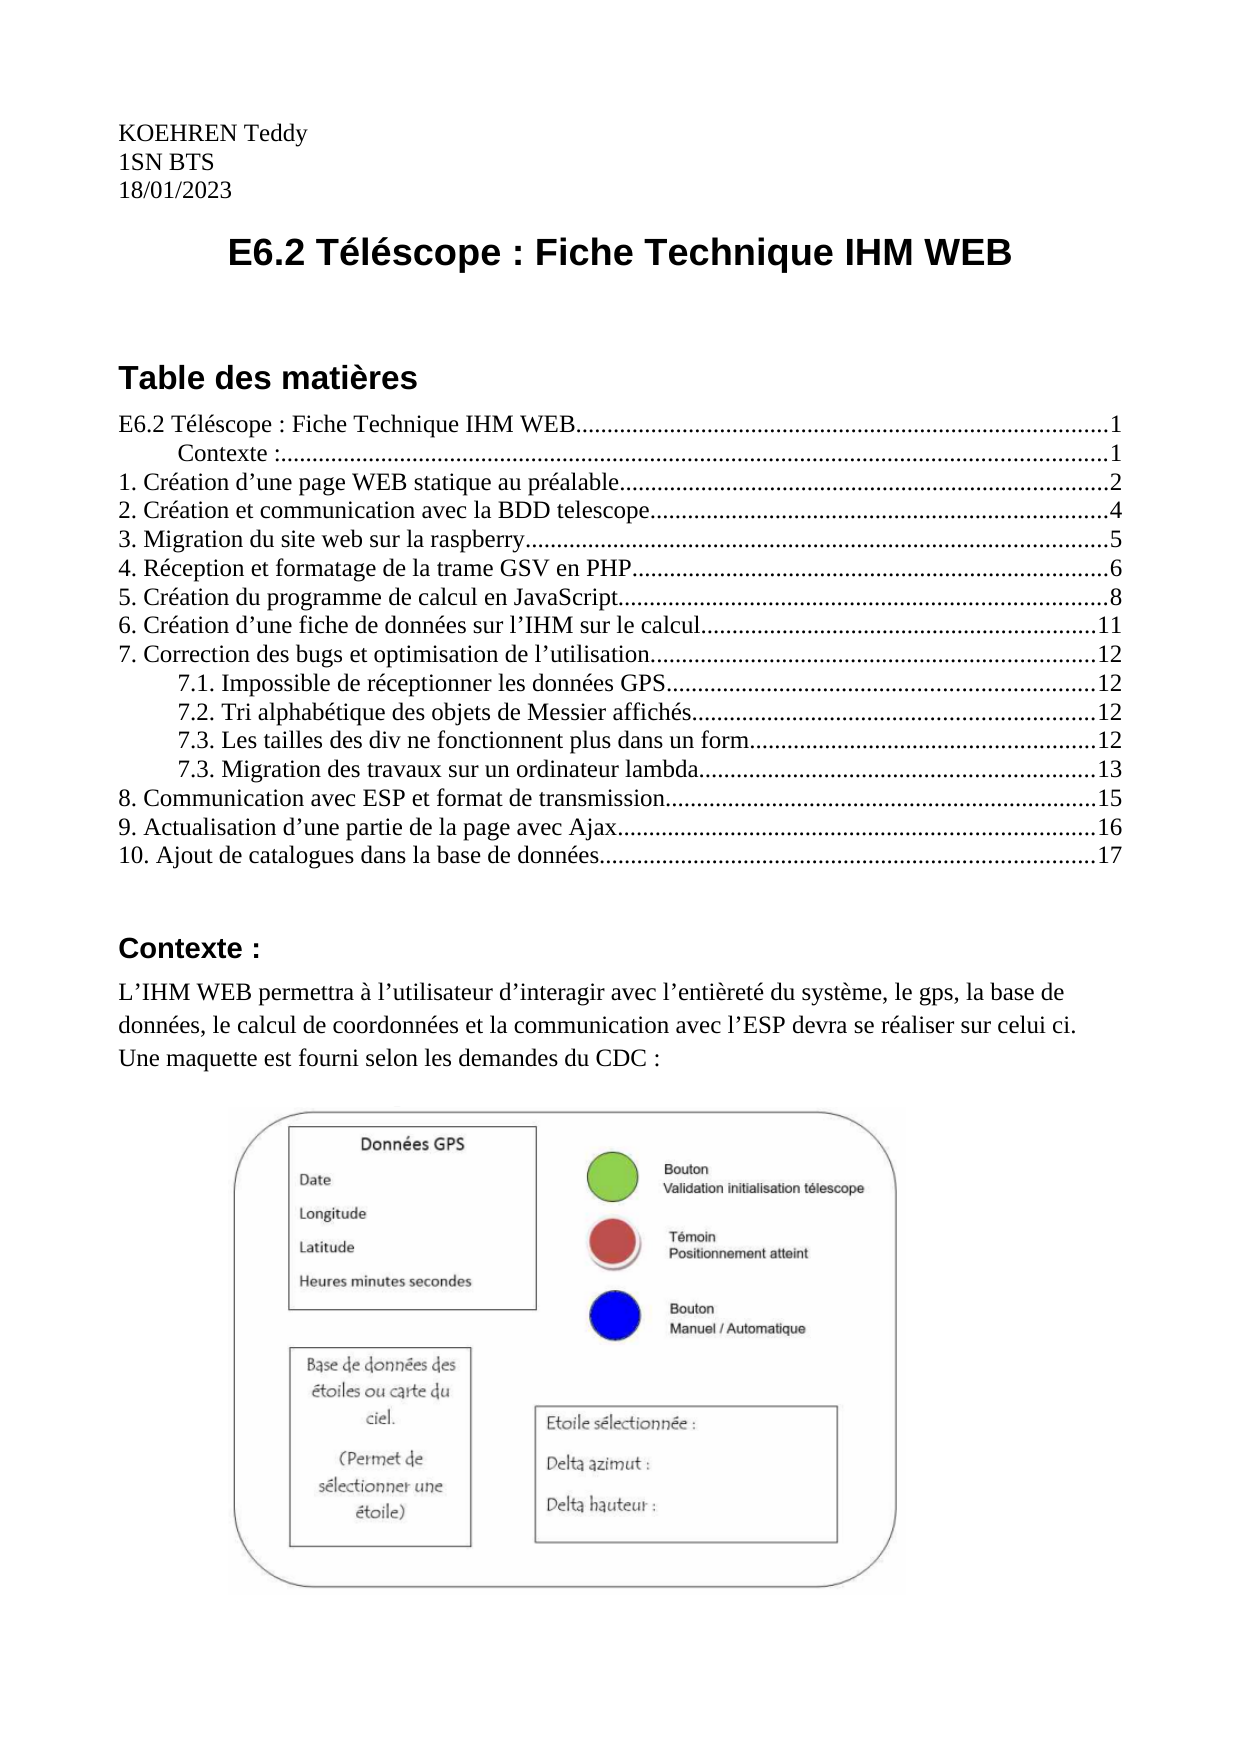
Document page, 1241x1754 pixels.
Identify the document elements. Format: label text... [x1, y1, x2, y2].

subtitle Contexte : [118, 931, 1122, 965]
text 6. Création d’une fiche de données sur l’IHM sur le calcul 11 [118, 610, 1122, 639]
text 7.1. Impossible de réceptionner les données GPS 12 [177, 668, 1122, 697]
subtitle E6.2 Téléscope : Fiche Technique IHM WEB [118, 229, 1122, 273]
text KOEHREN Teddy [118, 118, 1122, 147]
text 8. Communication avec ESP et format de transmission 15 [118, 783, 1122, 812]
text 5. Création du programme de calcul en JavaScript 8 [118, 582, 1122, 610]
text Contexte : 1 [177, 438, 1122, 467]
text E6.2 Téléscope : Fiche Technique IHM WEB 1 [118, 409, 1122, 438]
text 3. Migration du site web sur la raspberry 5 [118, 524, 1122, 553]
text 1SN BTS [118, 147, 1122, 176]
text 7.2. Tri alphabétique des objets de Messier affichés 12 [177, 697, 1122, 725]
text 7.3. Migration des travaux sur un ordinateur lambda 13 [177, 754, 1122, 783]
text 1. Création d’une page WEB statique au préalable 2 [118, 467, 1122, 495]
text 7.3. Les tailles des div ne fonctionnent plus dans un form 12 [177, 725, 1122, 754]
subtitle Table des matières [118, 358, 1122, 397]
text 4. Réception et formatage de la trame GSV en PHP 6 [118, 553, 1122, 582]
text 10. Ajout de catalogues dans la base de données 17 [118, 840, 1122, 869]
text 9. Actualisation d’une partie de la page avec Ajax 16 [118, 812, 1122, 840]
text 7. Correction des bugs et optimisation de l’utilisation. 12 [118, 639, 1122, 668]
picture [109, 1106, 1045, 1596]
text L’IHM WEB permettra à l’utilisateur d’interagir avec l’entièreté du système, le gps, la base de données, le calcul de coordonnées et la communication avec l’ESP devra se réaliser sur celui ci. Une maquette est fourni selon les demandes du CDC : [118, 977, 1122, 1072]
text 2. Création et communication avec la BDD telescope 4 [118, 495, 1122, 524]
text 18/01/2023 [118, 176, 1122, 204]
